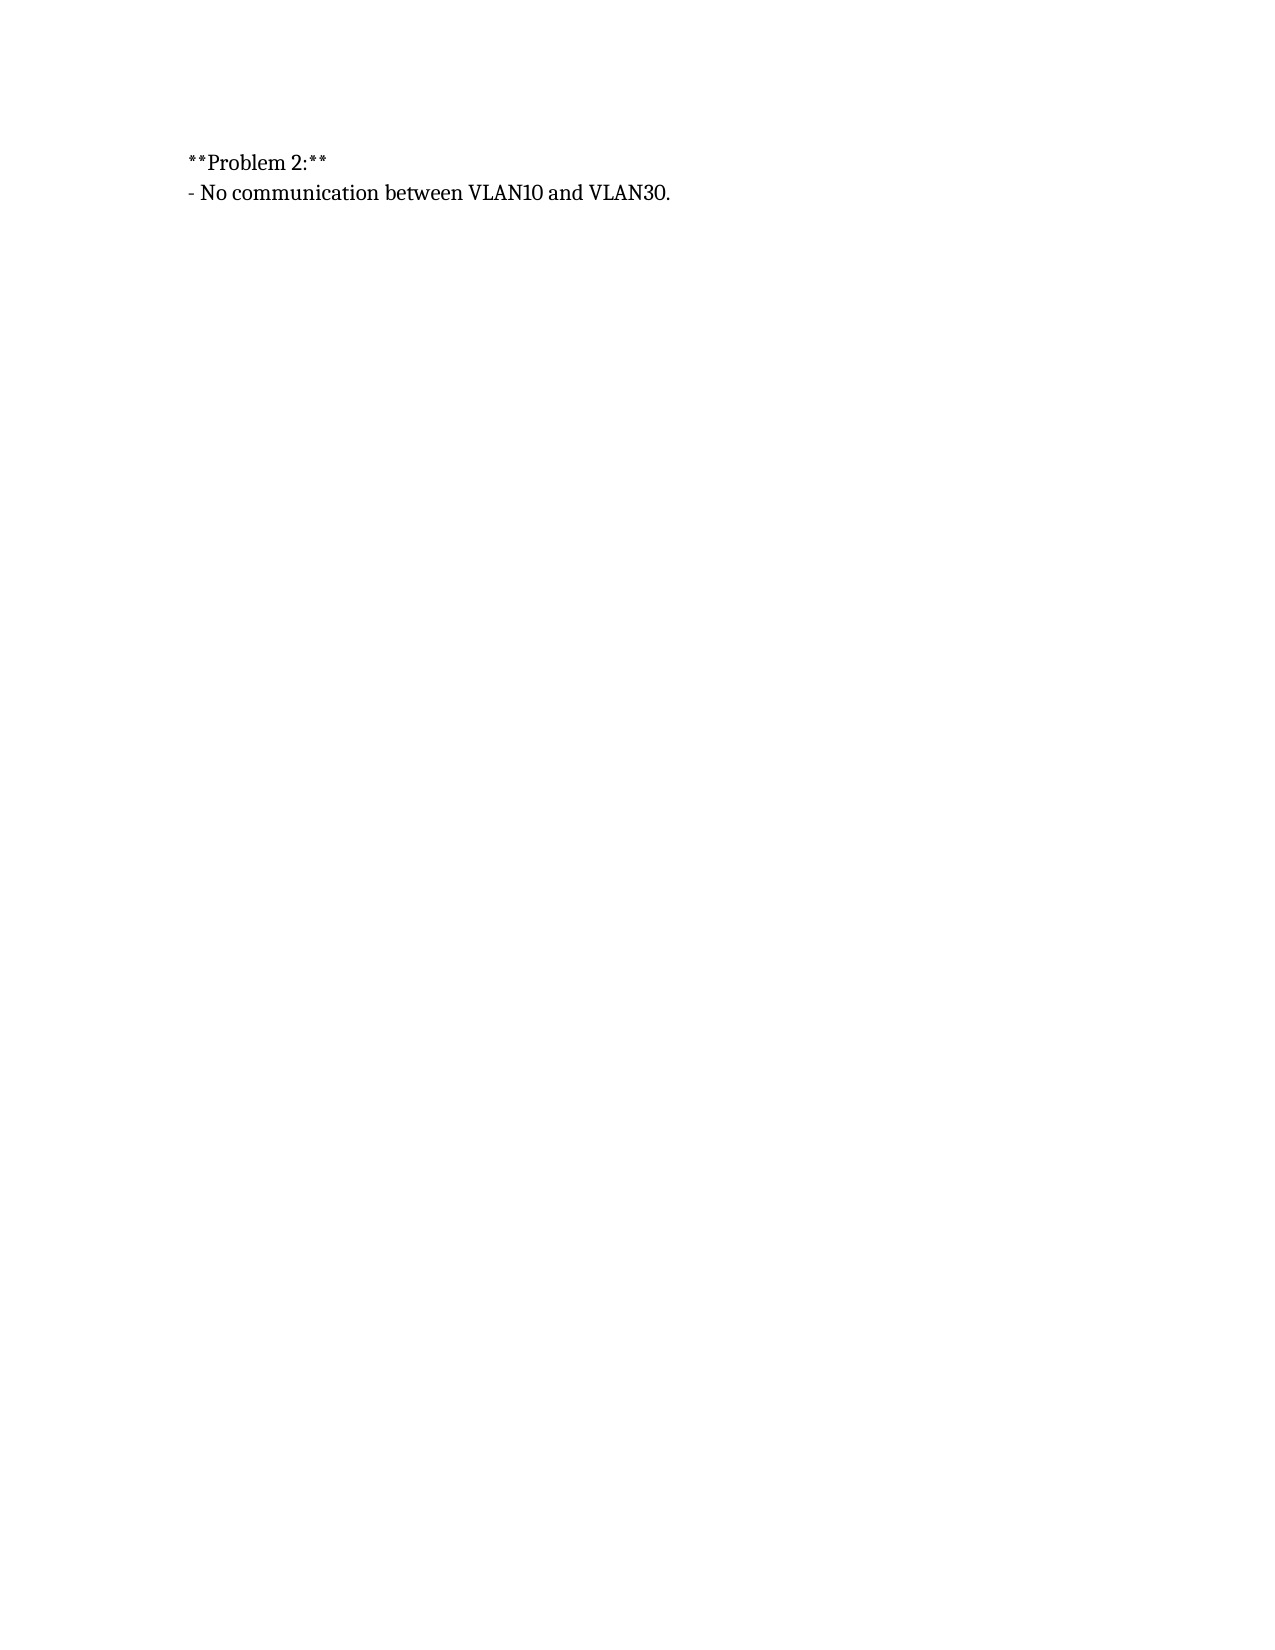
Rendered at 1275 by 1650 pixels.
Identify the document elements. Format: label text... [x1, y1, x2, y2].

text **Problem 2:** - No communication between VLAN10 and VLAN30. [187, 150, 1087, 207]
